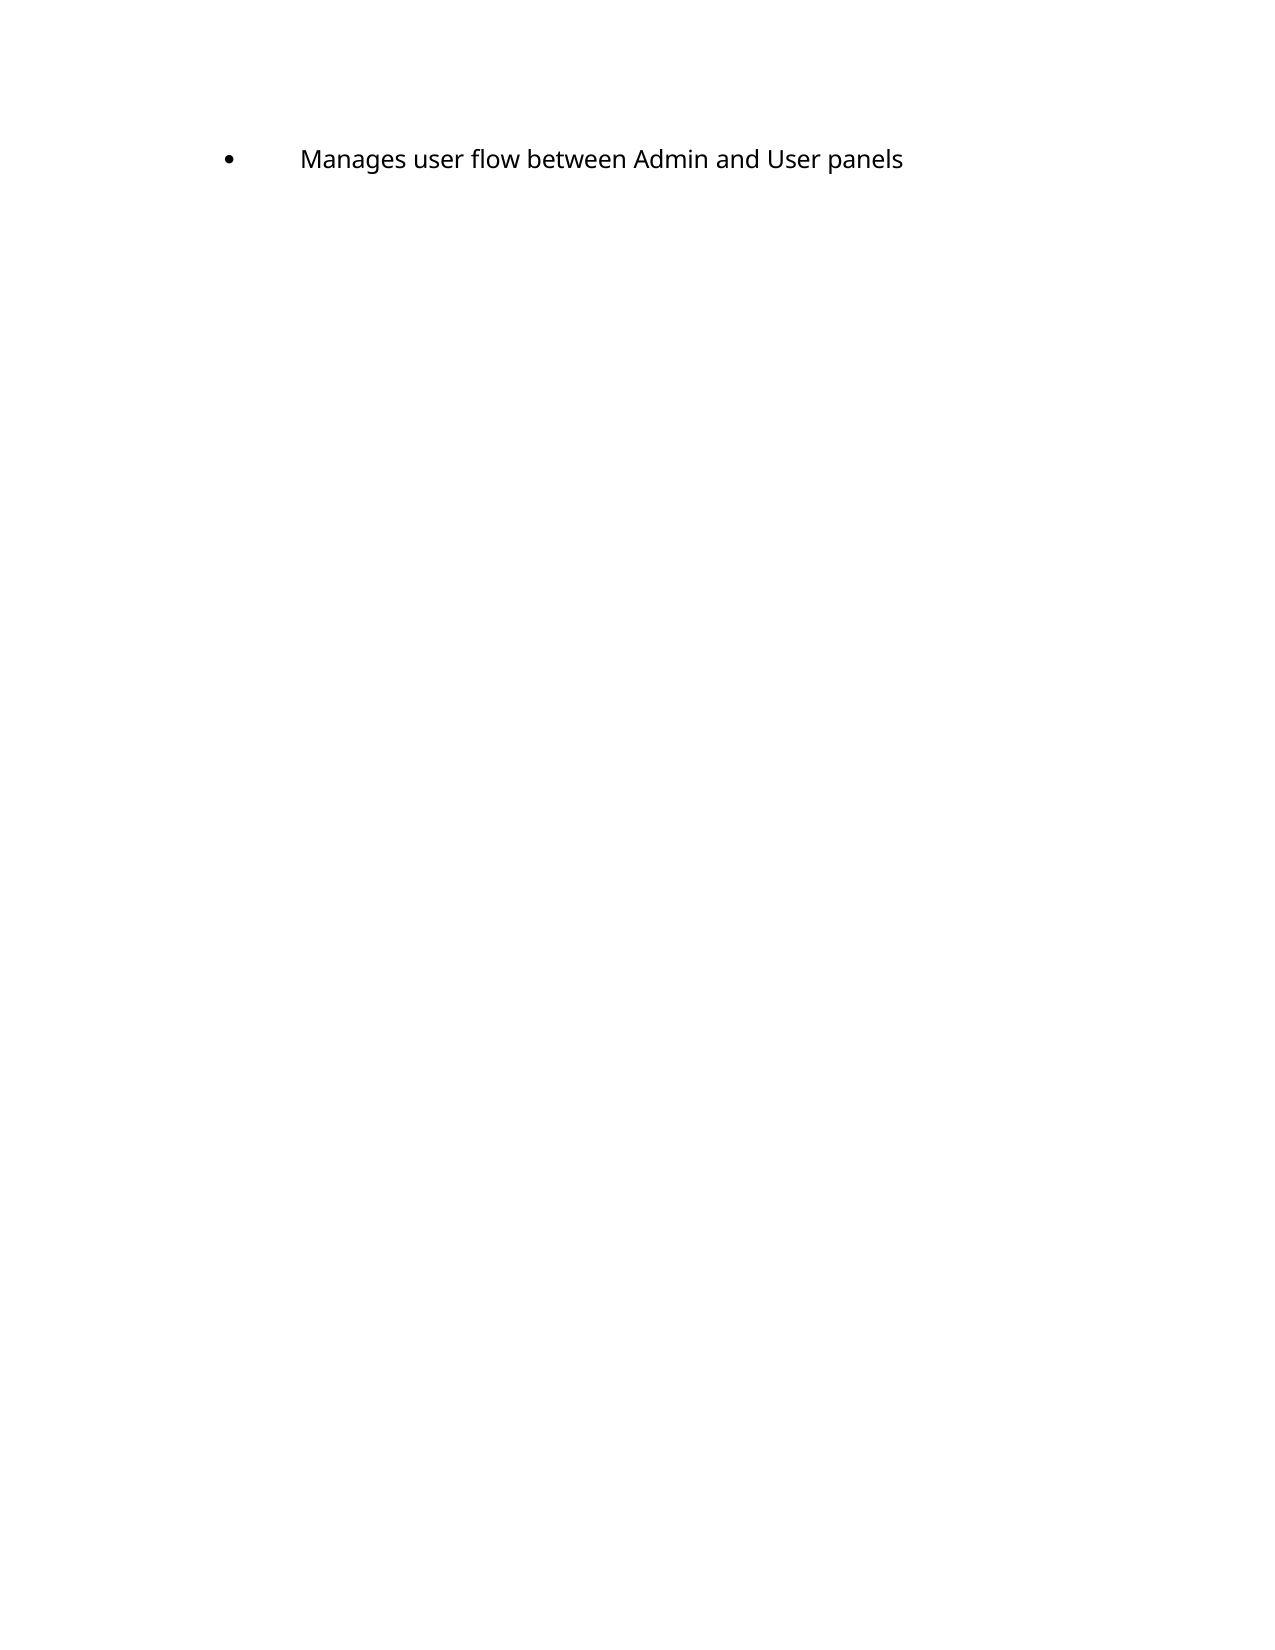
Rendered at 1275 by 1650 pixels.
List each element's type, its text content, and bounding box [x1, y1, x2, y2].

list Manages user flow between Admin and User panels [225, 142, 1125, 176]
